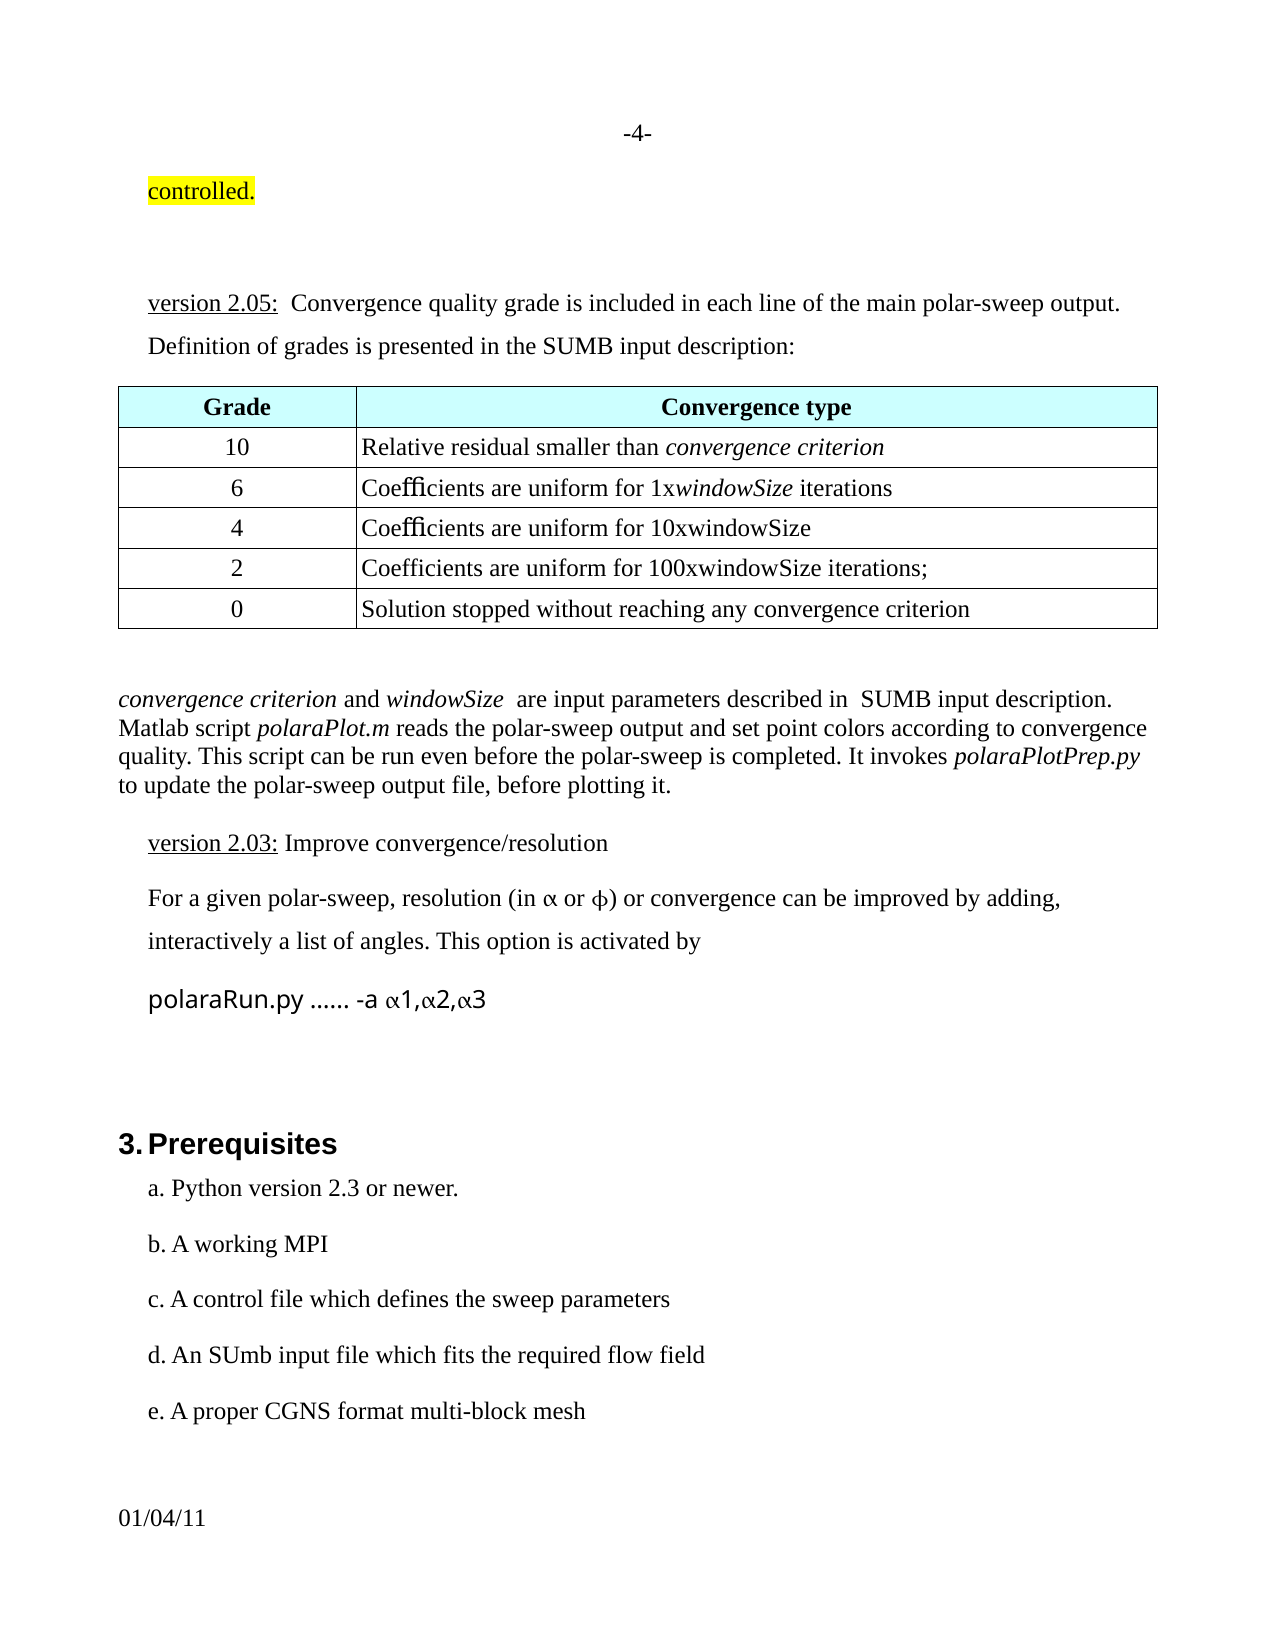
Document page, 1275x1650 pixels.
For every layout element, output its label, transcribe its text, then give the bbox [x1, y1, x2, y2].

table_cell Coeﬃcients are uniform for 10xwindowSize [357, 508, 1157, 548]
table_cell 10 [119, 428, 356, 467]
text a. Python version 2.3 or newer. [148, 1173, 1157, 1202]
table_cell Coefficients are uniform for 100xwindowSize iterations; [357, 549, 1157, 588]
text controlled. [148, 176, 1157, 205]
table_cell 0 [119, 589, 356, 628]
text b. A working MPI [148, 1229, 1157, 1258]
table_cell Relative residual smaller than convergence criterion [357, 428, 1157, 467]
text version 2.03: Improve convergence/resolution [148, 828, 1157, 856]
table_cell Coeﬃcients are uniform for 1xwindowSize iterations [357, 468, 1157, 507]
text For a given polar-sweep, resolution (in  or ) or convergence can be improved by adding, interactively a list of angles. This option is activated by [148, 883, 1157, 955]
table_cell 2 [119, 549, 356, 588]
table_cell Solution stopped without reaching any convergence criterion [357, 589, 1157, 628]
table_header Grade [119, 387, 356, 427]
table_header Convergence type [357, 387, 1157, 427]
text c. A control file which defines the sweep parameters [148, 1284, 1157, 1313]
subtitle Prerequisites [118, 1126, 1157, 1161]
text e. A proper CGNS format multi-block mesh [148, 1396, 1157, 1424]
text convergence criterion and windowSize are input parameters described in SUMB input description. [118, 684, 1157, 713]
table_cell 4 [119, 508, 356, 548]
text d. An SUmb input file which fits the required flow field [148, 1340, 1157, 1369]
text Matlab script polaraPlot.m reads the polar-sweep output and set point colors according to convergence quality. This script can be run even before the polar-sweep is completed. It invokes polaraPlotPrep.py to update the polar-sweep output file, before plotting it. [118, 713, 1157, 799]
text version 2.05: Convergence quality grade is included in each line of the main polar-sweep output. Definition of grades is presented in the SUMB input description: [148, 288, 1157, 359]
text polaraRun.py …... -a 1,2,3 [148, 982, 1157, 1016]
table_cell 6 [119, 468, 356, 507]
